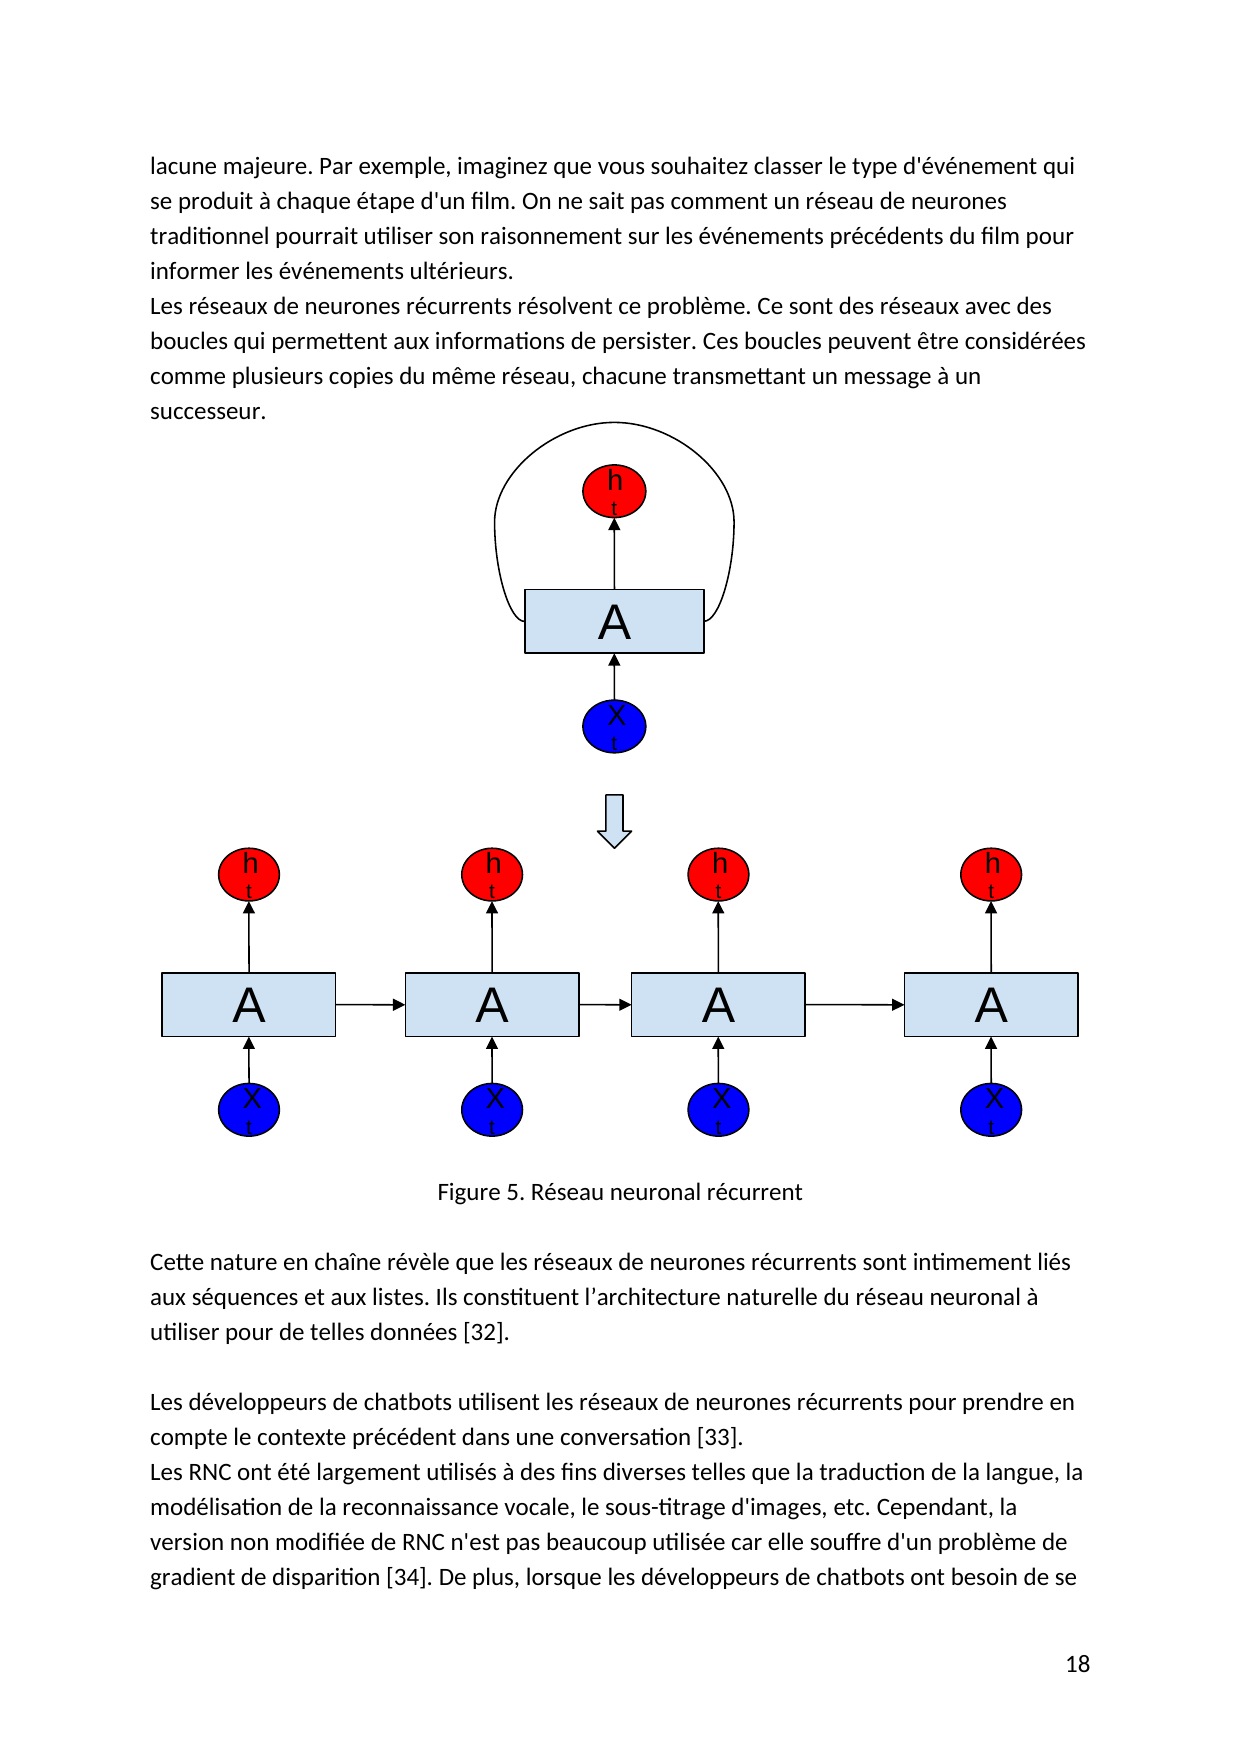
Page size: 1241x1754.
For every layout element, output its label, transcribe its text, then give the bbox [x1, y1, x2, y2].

text Cette nature en chaîne révèle que les réseaux de neurones récurrents sont intimement liés aux séquences et aux listes. Ils constituent l’architecture naturelle du réseau neuronal à utiliser pour de telles données [32]. [150, 1246, 1090, 1346]
text Les RNC ont été largement utilisés à des fins diverses telles que la traduction de la langue, la modélisation de la reconnaissance vocale, le sous-titrage d'images, etc. Cependant, la version non modifiée de RNC n'est pas beaucoup utilisée car elle souffre d'un problème de gradient de disparition [34]. De plus, lorsque les développeurs de chatbots ont besoin de se [150, 1456, 1090, 1591]
text Les réseaux de neurones récurrents résolvent ce problème. Ce sont des réseaux avec des boucles qui permettent aux informations de persister. Ces boucles peuvent être considérées comme plusieurs copies du même réseau, chacune transmettant un message à un successeur. [150, 290, 1090, 426]
text Figure 5. Réseau neuronal récurrent [150, 1176, 1090, 1206]
text Les développeurs de chatbots utilisent les réseaux de neurones récurrents pour prendre en compte le contexte précédent dans une conversation [33]. [150, 1386, 1090, 1451]
text lacune majeure. Par exemple, imaginez que vous souhaitez classer le type d'événement qui se produit à chaque étape d'un film. On ne sait pas comment un réseau de neurones traditionnel pourrait utiliser son raisonnement sur les événements précédents du film pour informer les événements ultérieurs. [150, 150, 1090, 286]
